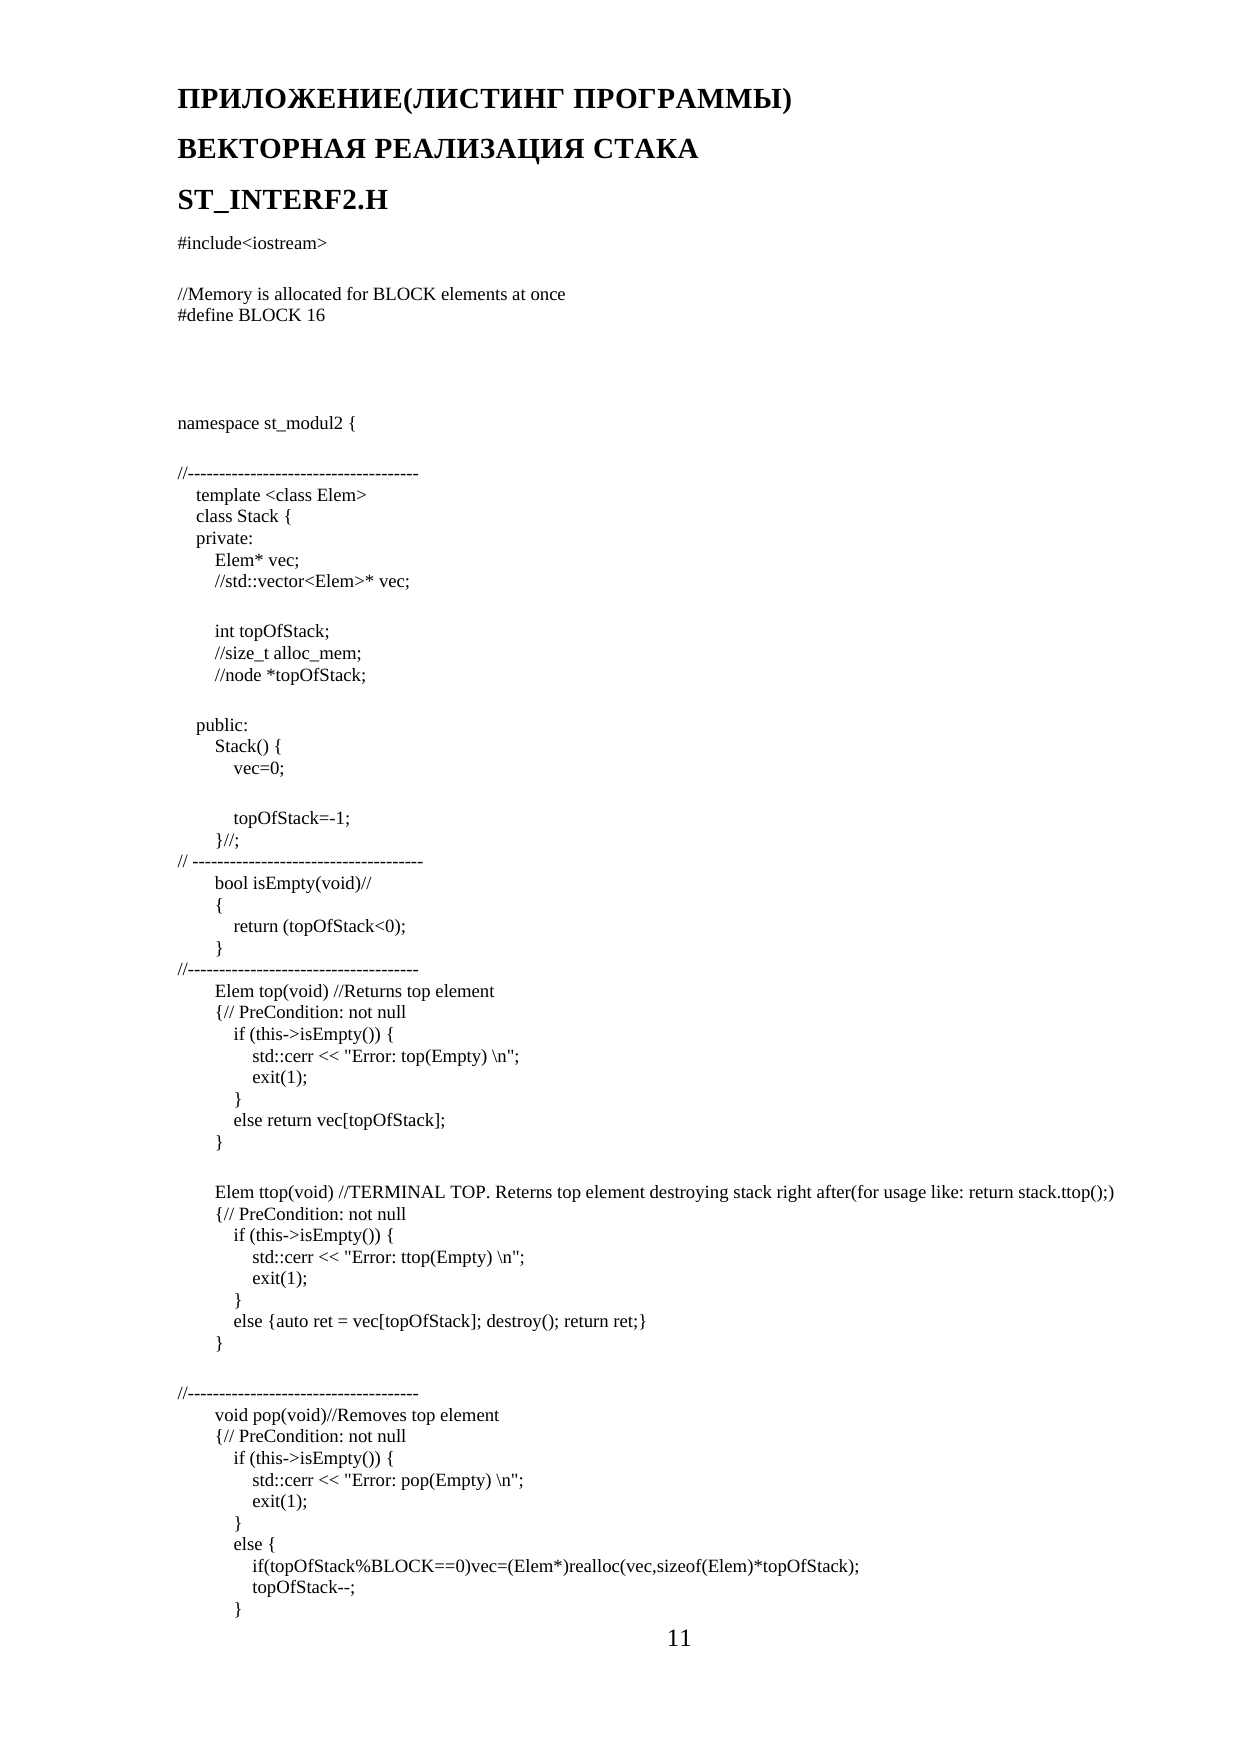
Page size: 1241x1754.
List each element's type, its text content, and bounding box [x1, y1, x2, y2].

text #define BLOCK 16 [177, 304, 1181, 326]
text if (this->isEmpty()) { [177, 1447, 1181, 1468]
text } [177, 1598, 1181, 1619]
text //------------------------------------- [177, 1382, 1181, 1404]
text vec=0; [177, 757, 1181, 778]
text //------------------------------------- [177, 958, 1181, 980]
text exit(1); [177, 1066, 1181, 1088]
text public: [177, 714, 1181, 735]
text else return vec[topOfStack]; [177, 1109, 1181, 1131]
text // ------------------------------------- [177, 850, 1181, 872]
text {// PreCondition: not null [177, 1425, 1181, 1447]
text topOfStack=-1; [177, 807, 1181, 829]
text if(topOfStack%BLOCK==0)vec=(Elem*)realloc(vec,sizeof(Elem)*topOfStack); [177, 1555, 1181, 1576]
text } [177, 1332, 1181, 1353]
text exit(1); [177, 1267, 1181, 1289]
text Elem top(void) //Returns top element [177, 980, 1181, 1001]
text else {auto ret = vec[topOfStack]; destroy(); return ret;} [177, 1310, 1181, 1332]
text //node *topOfStack; [177, 663, 1181, 685]
text {// PreCondition: not null [177, 1203, 1181, 1224]
text else { [177, 1533, 1181, 1555]
text } [177, 1289, 1181, 1310]
text #include<iostream> [177, 232, 1181, 254]
text void pop(void)//Removes top element [177, 1404, 1181, 1425]
text if (this->isEmpty()) { [177, 1023, 1181, 1044]
text Приложение(листинг программы) [177, 81, 1181, 115]
text Elem* vec; [177, 548, 1181, 570]
text template <class Elem> [177, 484, 1181, 505]
text } [177, 937, 1181, 958]
text topOfStack--; [177, 1576, 1181, 1598]
text private: [177, 527, 1181, 548]
text }//; [177, 829, 1181, 850]
text exit(1); [177, 1490, 1181, 1512]
text std::cerr << "Error: pop(Empty) \n"; [177, 1468, 1181, 1490]
text {// PreCondition: not null [177, 1001, 1181, 1023]
text //std::vector<Elem>* vec; [177, 570, 1181, 592]
text //Memory is allocated for BLOCK elements at once [177, 283, 1181, 304]
text } [177, 1088, 1181, 1109]
text namespace st_modul2 { [177, 412, 1181, 433]
text { [177, 893, 1181, 915]
text class Stack { [177, 505, 1181, 527]
text //size_t alloc_mem; [177, 642, 1181, 663]
text std::cerr << "Error: ttop(Empty) \n"; [177, 1246, 1181, 1267]
text Elem ttop(void) //TERMINAL TOP. Reterns top element destroying stack right after(for usage like: return stack.ttop();) [177, 1181, 1181, 1203]
text } [177, 1512, 1181, 1533]
text if (this->isEmpty()) { [177, 1224, 1181, 1246]
text std::cerr << "Error: top(Empty) \n"; [177, 1044, 1181, 1066]
text bool isEmpty(void)// [177, 872, 1181, 893]
text st_interf2.h [177, 182, 1181, 216]
text } [177, 1131, 1181, 1152]
text return (topOfStack<0); [177, 915, 1181, 937]
text //------------------------------------- [177, 462, 1181, 484]
text int topOfStack; [177, 620, 1181, 642]
text Stack() { [177, 735, 1181, 757]
text Векторная реализация стака [177, 132, 1181, 165]
